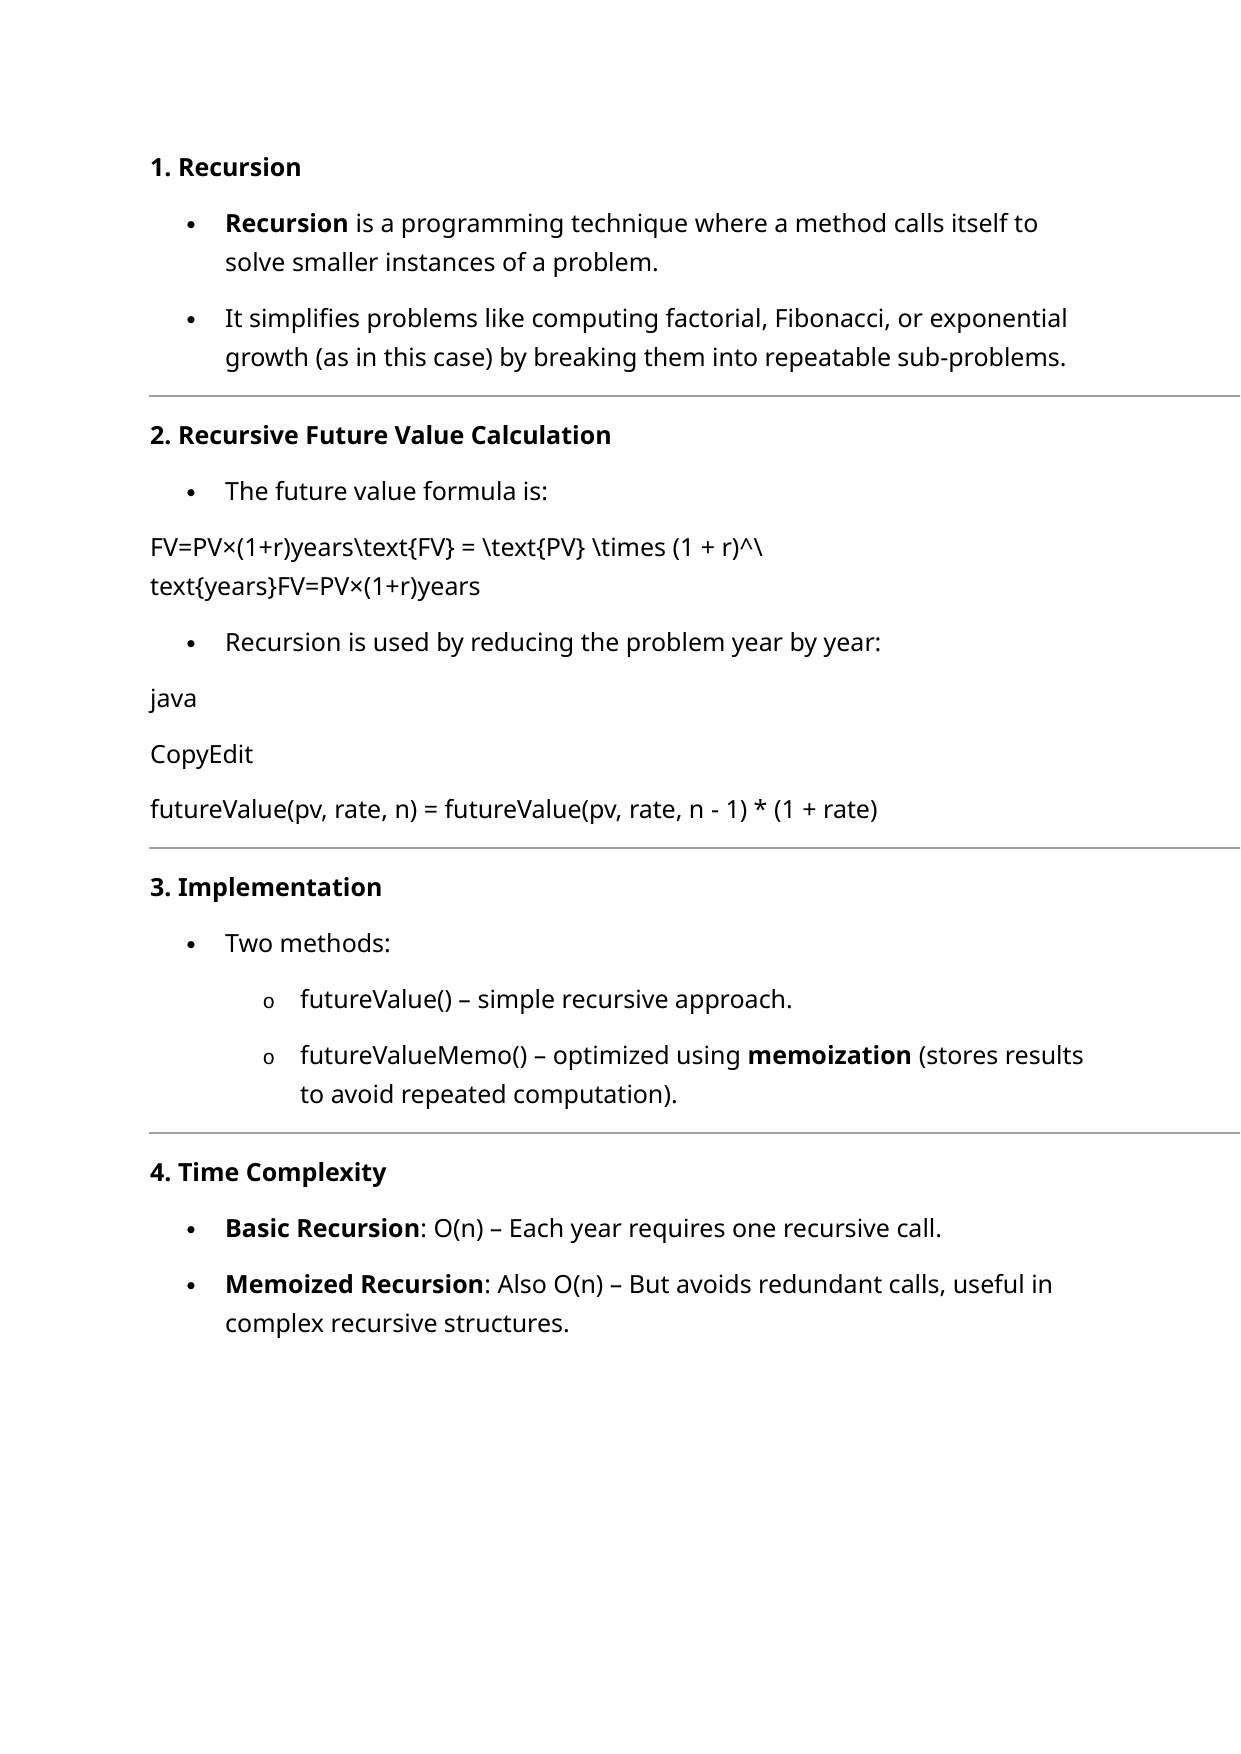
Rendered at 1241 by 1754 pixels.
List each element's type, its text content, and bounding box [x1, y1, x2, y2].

list Basic Recursion: O(n) – Each year requires one recursive call. [187, 1210, 1090, 1244]
list Memoized Recursion: Also O(n) – But avoids redundant calls, useful in complex recursive structures. [187, 1266, 1090, 1339]
list Recursion is a programming technique where a method calls itself to solve smaller instances of a problem. [187, 206, 1090, 279]
text futureValue(pv, rate, n) = futureValue(pv, rate, n - 1) * (1 + rate) [150, 792, 1090, 826]
list Recursion is used by reducing the problem year by year: [187, 624, 1090, 659]
text 2. Recursive Future Value Calculation [150, 418, 1090, 452]
list futureValueMemo() – optimized using memoization (stores results to avoid repeated computation). [262, 1037, 1090, 1111]
list The future value formula is: [187, 474, 1090, 508]
text java [150, 680, 1090, 714]
list Two methods: [187, 926, 1090, 960]
text 3. Implementation [150, 870, 1090, 904]
list It simplifies problems like computing factorial, Fibonacci, or exponential growth (as in this case) by breaking them into repeatable sub-problems. [187, 301, 1090, 374]
text 1. Recursion [150, 150, 1090, 184]
text 4. Time Complexity [150, 1154, 1090, 1189]
text FV=PV×(1+r)years\text{FV} = \text{PV} \times (1 + r)^\text{years}FV=PV×(1+r)years [150, 529, 1090, 603]
list futureValue() – simple recursive approach. [262, 982, 1090, 1016]
text CopyEdit [150, 736, 1090, 770]
